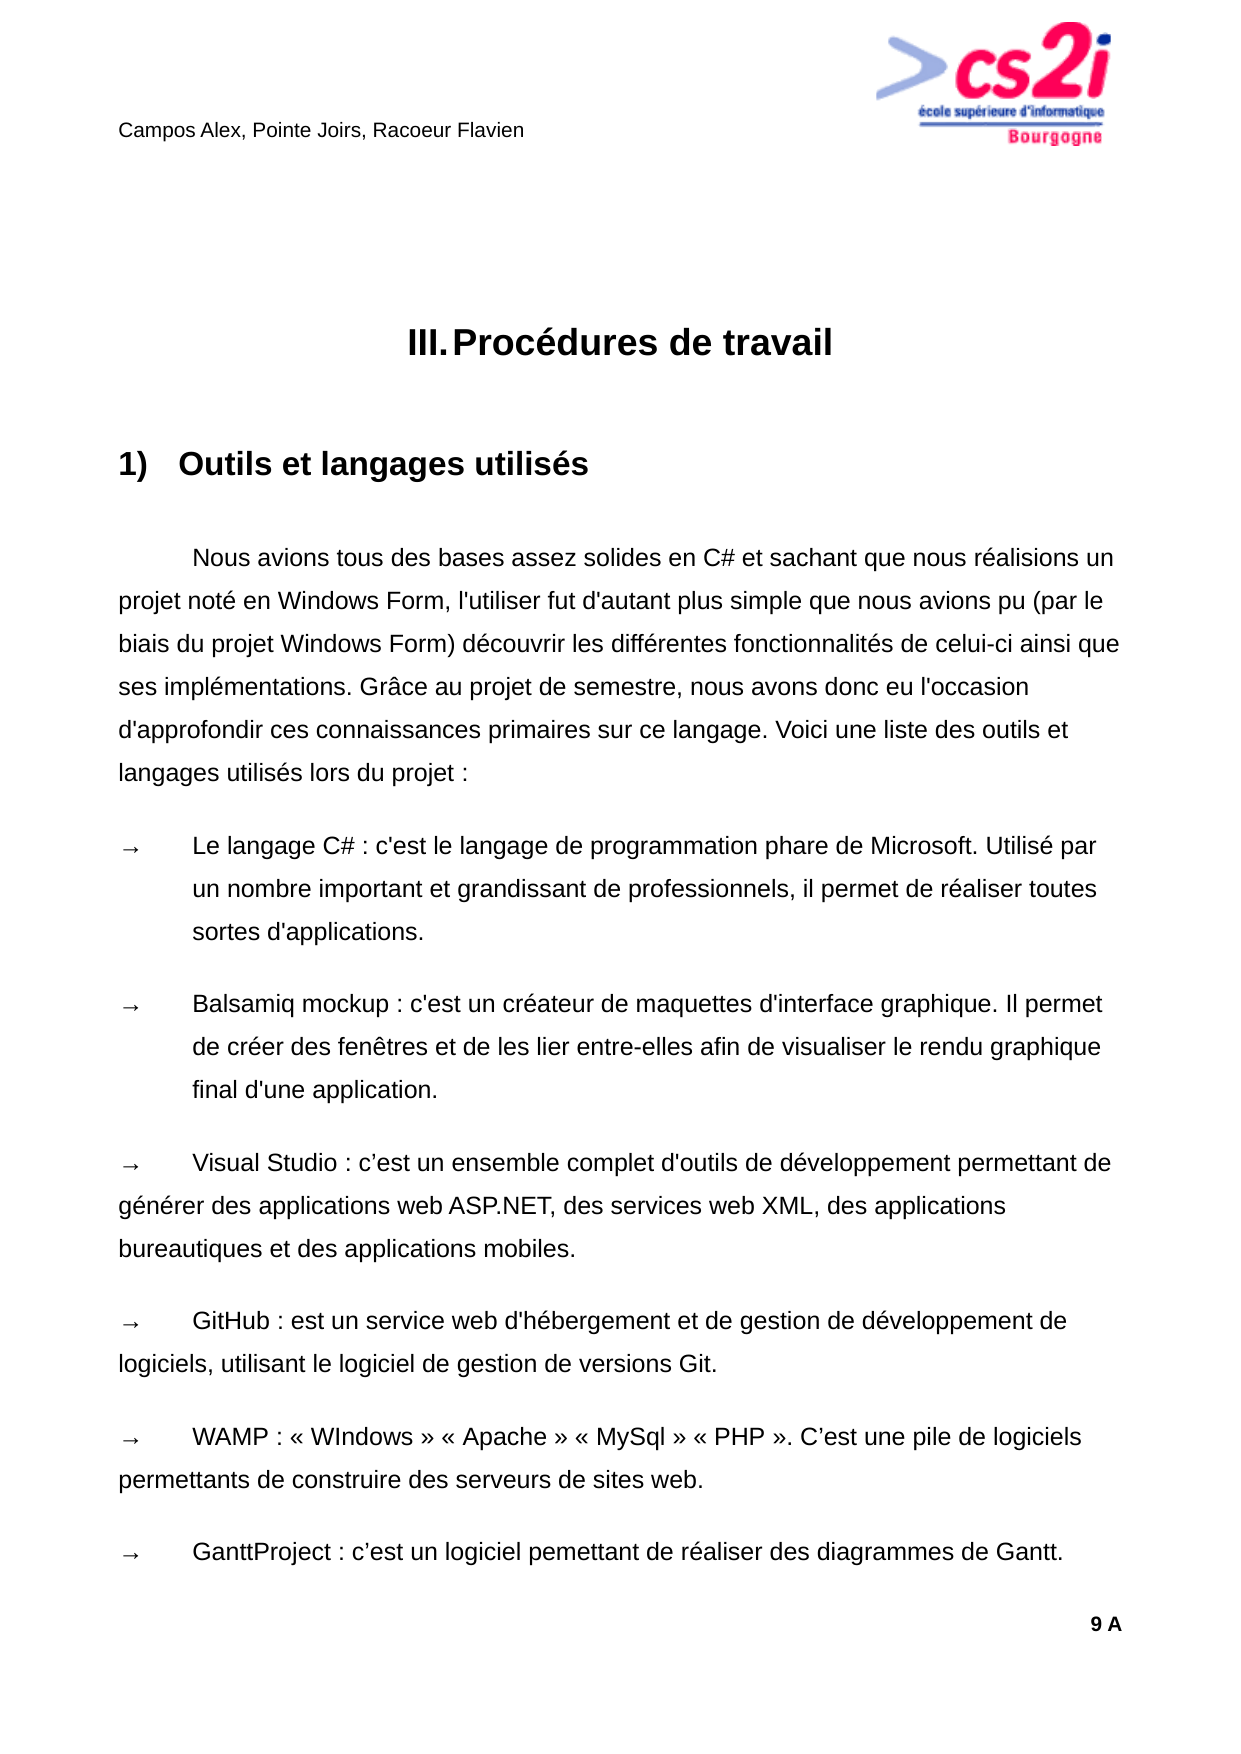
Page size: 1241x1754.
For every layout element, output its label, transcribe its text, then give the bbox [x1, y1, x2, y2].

picture [876, 22, 1111, 146]
text → GitHub : est un service web d'hébergement et de gestion de développement de logiciels, utilisant le logiciel de gestion de versions Git. [118, 1306, 1122, 1378]
subtitle Procédures de travail [118, 320, 1122, 363]
text → Visual Studio : c’est un ensemble complet d'outils de développement permettant de générer des applications web ASP.NET, des services web XML, des applications bureautiques et des applications mobiles. [118, 1148, 1122, 1263]
text → Le langage C# : c'est le langage de programmation phare de Microsoft. Utilisé par un nombre important et grandissant de professionnels, il permet de réaliser toutes sortes d'applications. [118, 831, 1122, 946]
text → Balsamiq mockup : c'est un créateur de maquettes d'interface graphique. Il permet de créer des fenêtres et de les lier entre-elles afin de visualiser le rendu graphique final d'une application. [118, 989, 1122, 1104]
text → GanttProject : c’est un logiciel pemettant de réaliser des diagrammes de Gantt. [118, 1537, 1122, 1566]
text → WAMP : « WIndows » « Apache » « MySql » « PHP ». C’est une pile de logiciels permettants de construire des serveurs de sites web. [118, 1422, 1122, 1494]
subtitle Outils et langages utilisés [118, 444, 1122, 482]
text Nous avions tous des bases assez solides en C# et sachant que nous réalisions un projet noté en Windows Form, l'utiliser fut d'autant plus simple que nous avions pu (par le biais du projet Windows Form) découvrir les différentes fonctionnalités de celui-ci ainsi que ses implémentations. Grâce au projet de semestre, nous avons donc eu l'occasion d'approfondir ces connaissances primaires sur ce langage. Voici une liste des outils et langages utilisés lors du projet : [118, 543, 1122, 787]
